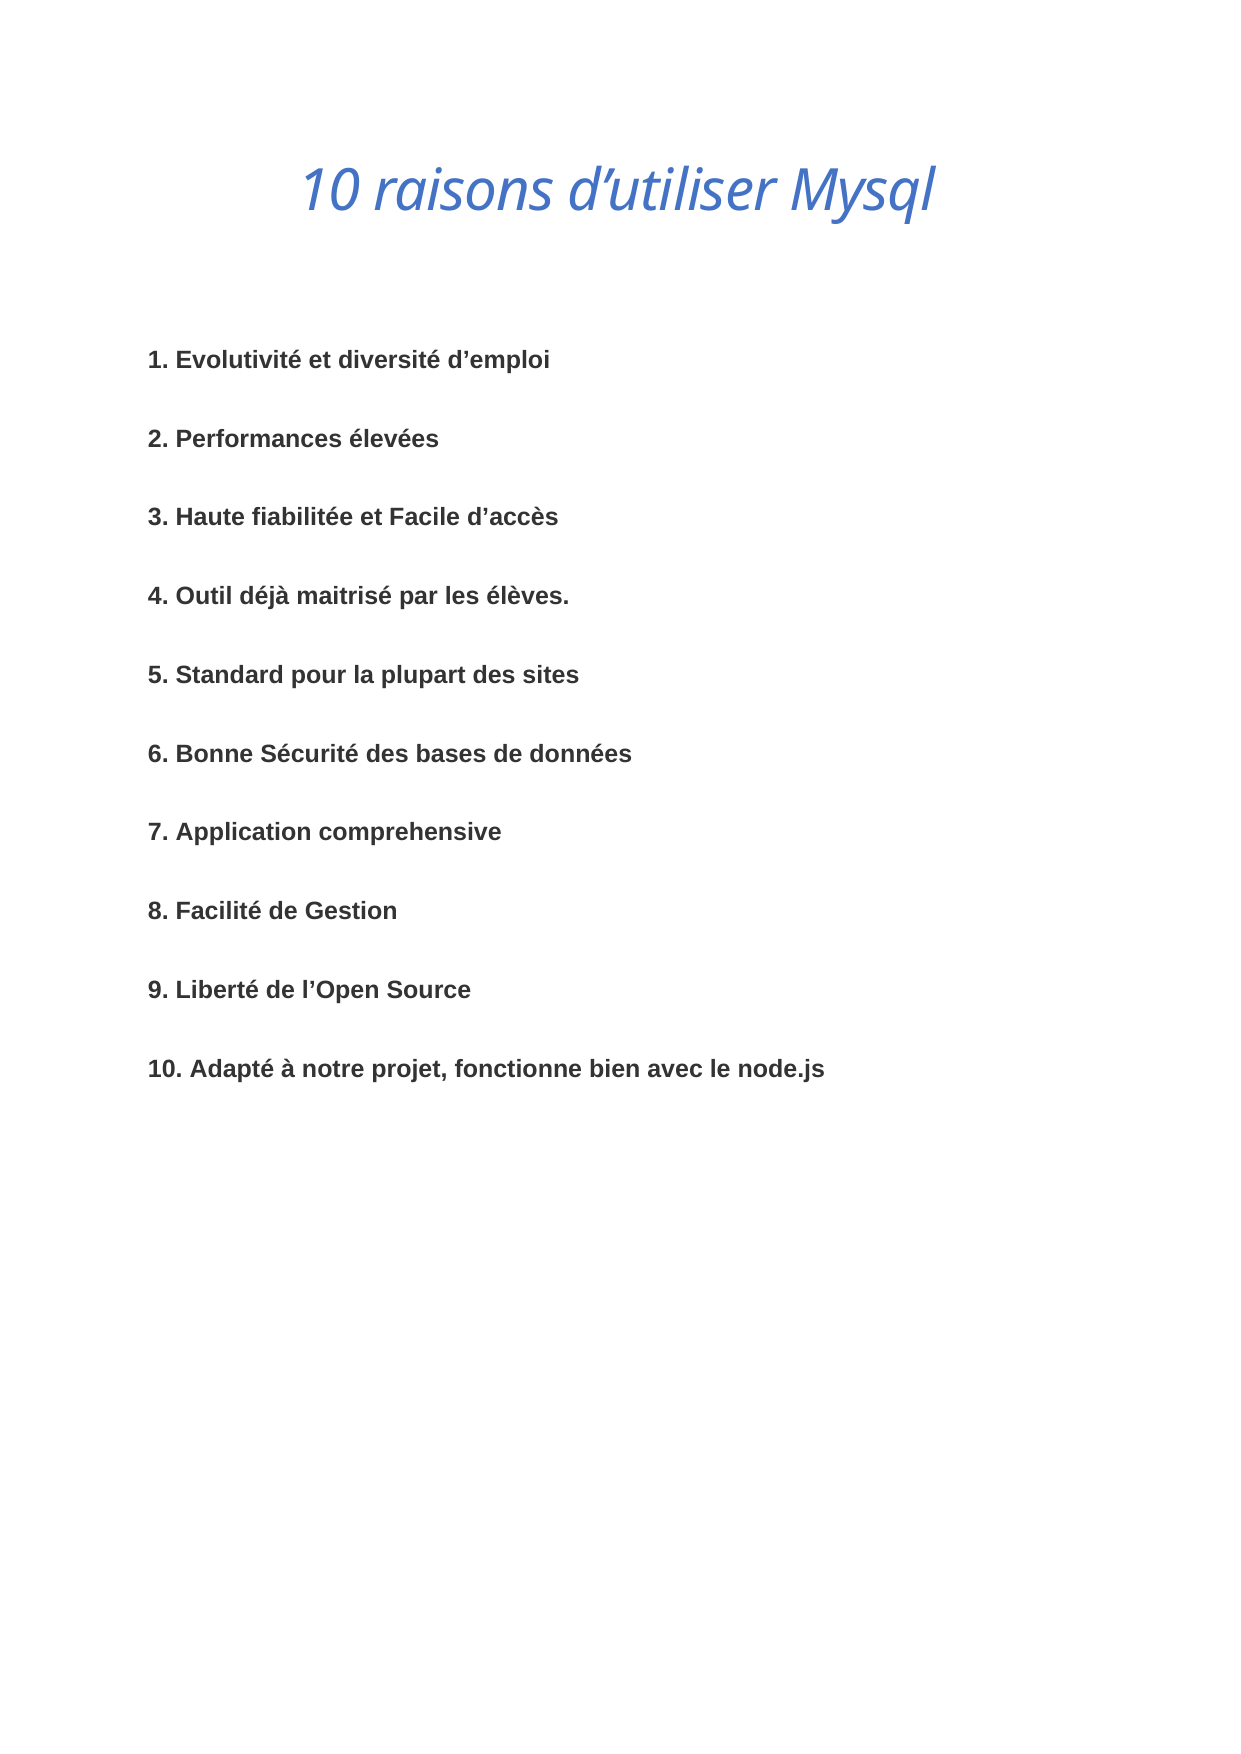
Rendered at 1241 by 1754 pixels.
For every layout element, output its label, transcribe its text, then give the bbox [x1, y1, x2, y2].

text 9. Liberté de l’Open Source [148, 975, 1093, 1003]
text 6. Bonne Sécurité des bases de données [148, 738, 1093, 767]
text 5. Standard pour la plupart des sites [148, 660, 1093, 688]
text 7. Application comprehensive [148, 817, 1093, 846]
title 10 raisons d’utiliser Mysql [148, 148, 1093, 227]
text 8. Facilité de Gestion [148, 896, 1093, 925]
text 10. Adapté à notre projet, fonctionne bien avec le node.js [148, 1053, 1093, 1082]
text 4. Outil déjà maitrisé par les élèves. [148, 581, 1093, 610]
text 2. Performances élevées [148, 423, 1093, 452]
text 3. Haute fiabilitée et Facile d’accès [148, 502, 1093, 531]
text 1. Evolutivité et diversité d’emploi [148, 345, 1093, 373]
